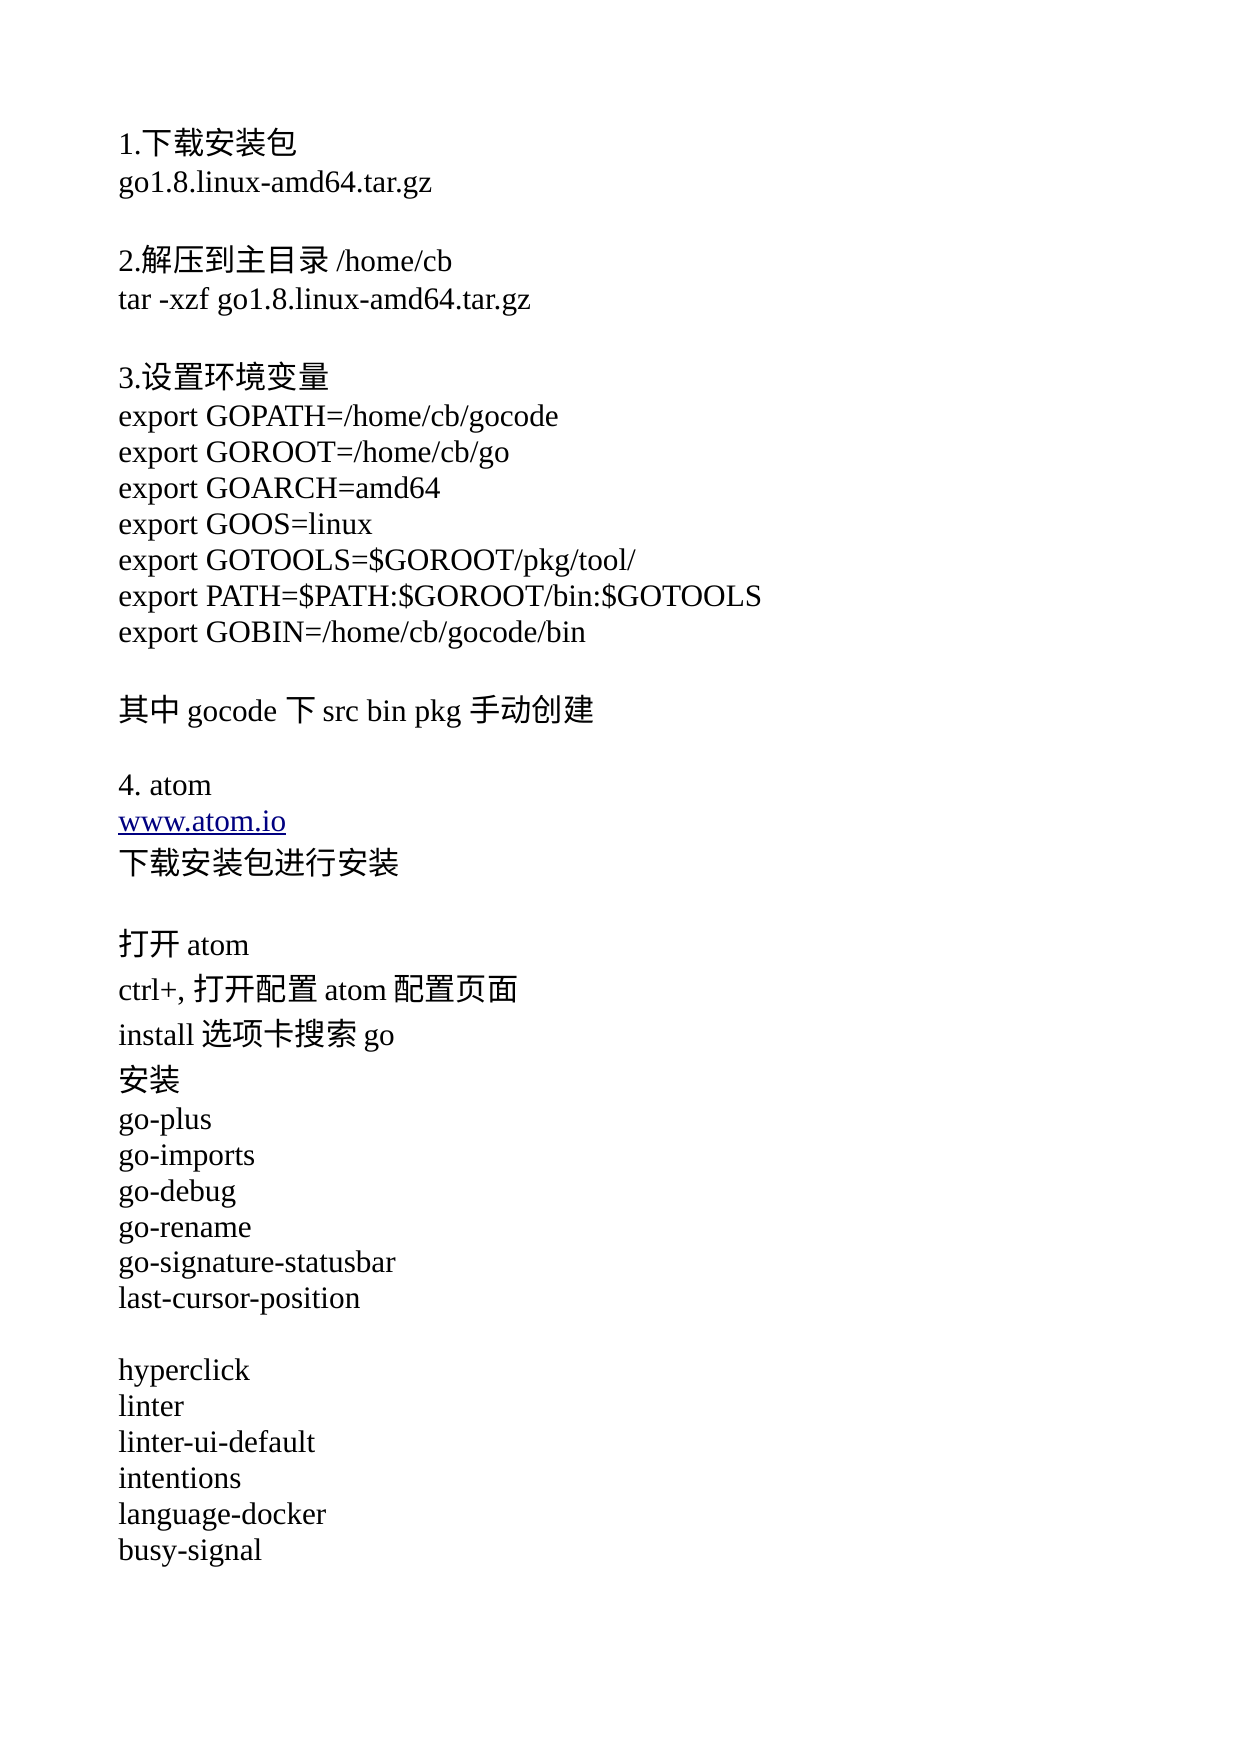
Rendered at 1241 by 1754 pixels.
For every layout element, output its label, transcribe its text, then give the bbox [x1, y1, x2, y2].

text tar -xzf go1.8.linux-amd64.tar.gz [118, 280, 1122, 316]
text go1.8.linux-amd64.tar.gz [118, 163, 1122, 199]
text go-debug [118, 1172, 1122, 1208]
text 下载安装包进行安装 [118, 838, 1122, 883]
text ctrl+, 打开配置atom配置页面 [118, 964, 1122, 1009]
text export GOROOT=/home/cb/go [118, 433, 1122, 469]
text install选项卡搜索go [118, 1009, 1122, 1055]
text export GOOS=linux [118, 505, 1122, 541]
text 1.下载安装包 [118, 118, 1122, 163]
text 其中gocode 下src bin pkg 手动创建 [118, 685, 1122, 730]
text go-rename [118, 1208, 1122, 1244]
text export PATH=$PATH:$GOROOT/bin:$GOTOOLS [118, 577, 1122, 613]
text 安装 [118, 1055, 1122, 1100]
text go-plus [118, 1100, 1122, 1136]
text busy-signal [118, 1531, 1122, 1567]
text linter [118, 1387, 1122, 1423]
text go-imports [118, 1136, 1122, 1172]
text 3.设置环境变量 [118, 352, 1122, 397]
text hyperclick [118, 1352, 1122, 1387]
text export GOARCH=amd64 [118, 469, 1122, 505]
text 2.解压到主目录 /home/cb [118, 235, 1122, 280]
text export GOPATH=/home/cb/gocode [118, 397, 1122, 433]
text linter-ui-default [118, 1423, 1122, 1459]
text 打开atom [118, 919, 1122, 964]
text export GOBIN=/home/cb/gocode/bin [118, 613, 1122, 649]
text export GOTOOLS=$GOROOT/pkg/tool/ [118, 541, 1122, 577]
text intentions [118, 1459, 1122, 1495]
text www.atom.io [118, 802, 1122, 838]
text 4. atom [118, 766, 1122, 802]
text last-cursor-position [118, 1280, 1122, 1316]
text language-docker [118, 1495, 1122, 1531]
text go-signature-statusbar [118, 1244, 1122, 1280]
